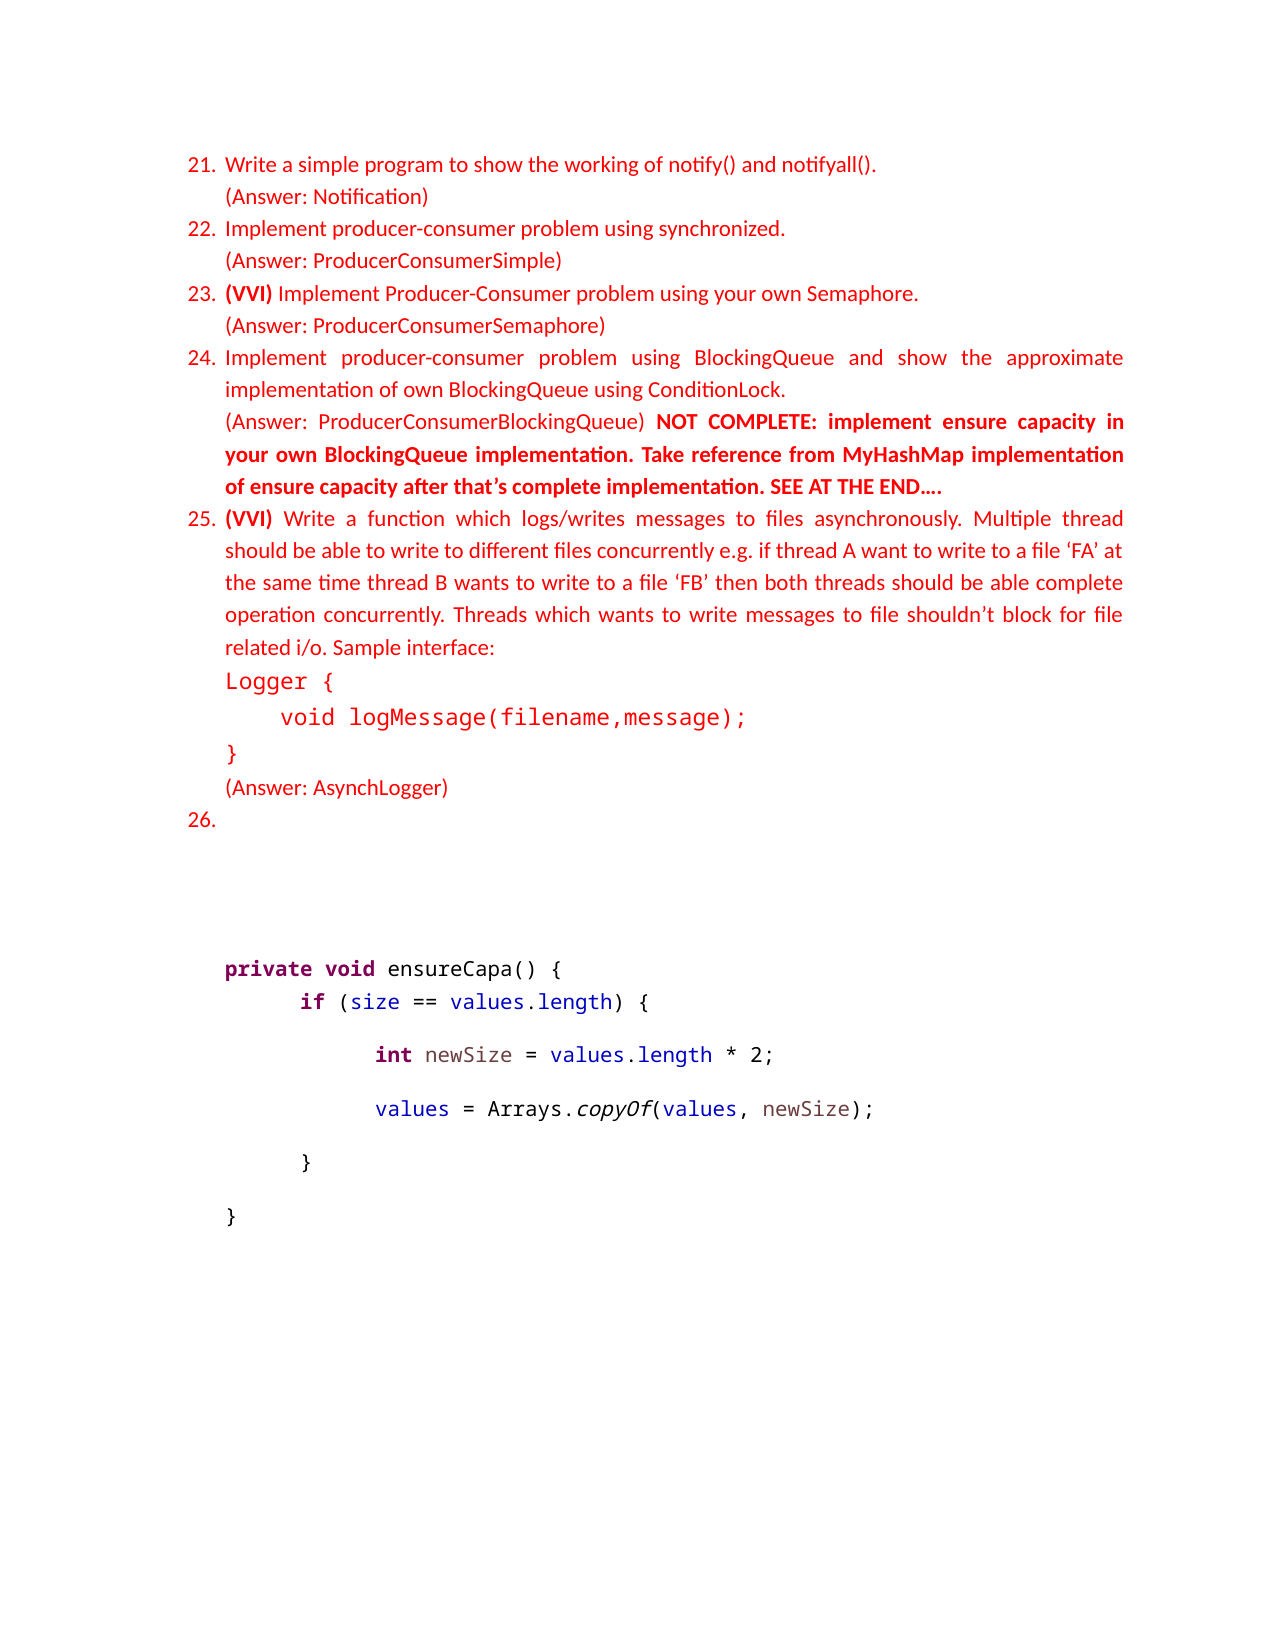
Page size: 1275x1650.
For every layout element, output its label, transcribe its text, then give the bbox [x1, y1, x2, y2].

list (VVI) Implement Producer-Consumer problem using your own Semaphore. [187, 279, 1125, 307]
list } [187, 737, 1125, 768]
text } [150, 1201, 1125, 1229]
text values = Arrays.copyOf(values, newSize); [150, 1094, 1125, 1122]
list (Answer: ProducerConsumerSimple) [187, 247, 1125, 274]
list (Answer: ProducerConsumerBlockingQueue) NOT COMPLETE: implement ensure capacity in your own BlockingQueue implementation. Take reference from MyHashMap implementation of ensure capacity after that’s complete implementation. SEE AT THE END…. [187, 407, 1125, 500]
list Logger { [187, 665, 1125, 696]
list (VVI) Write a function which logs/writes messages to files asynchronously. Multiple thread should be able to write to different files concurrently e.g. if thread A want to write to a file ‘FA’ at the same time thread B wants to write to a file ‘FB’ then both threads should be able complete operation concurrently. Threads which wants to write messages to file shouldn’t block for file related i/o. Sample interface: [187, 504, 1125, 661]
text int newSize = values.length * 2; [150, 1041, 1125, 1069]
list (Answer: Notification) [187, 182, 1125, 210]
list Write a simple program to show the working of notify() and notifyall(). [187, 150, 1125, 178]
list Implement producer-consumer problem using synchronized. [187, 214, 1125, 242]
list (Answer: ProducerConsumerSemaphore) [187, 311, 1125, 339]
text if (size == values.length) { [150, 987, 1125, 1016]
list (Answer: AsynchLogger) [187, 773, 1125, 801]
list Implement producer-consumer problem using BlockingQueue and show the approximate implementation of own BlockingQueue using ConditionLock. [187, 343, 1125, 403]
text private void ensureCapa() { [150, 954, 1125, 983]
text } [150, 1147, 1125, 1176]
list void logMessage(filename,message); [187, 701, 1125, 732]
